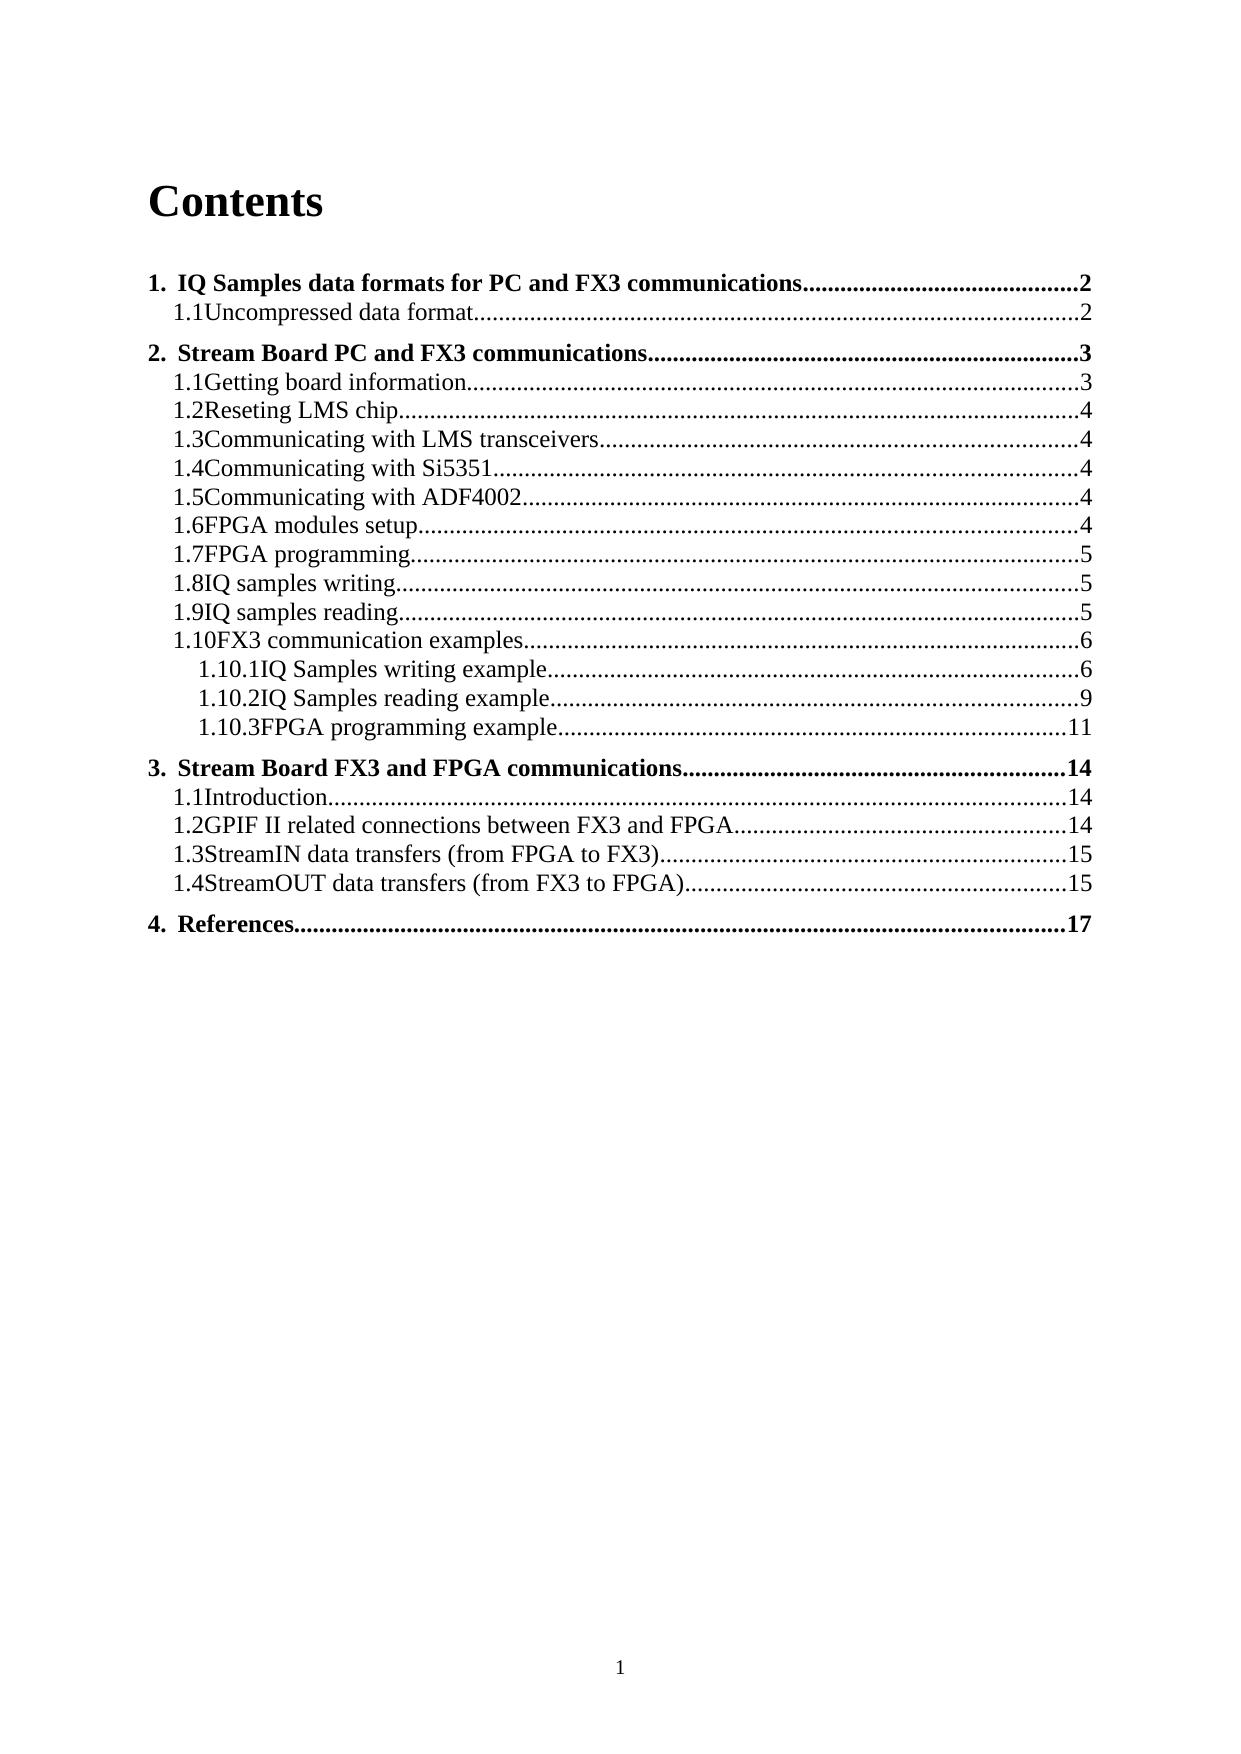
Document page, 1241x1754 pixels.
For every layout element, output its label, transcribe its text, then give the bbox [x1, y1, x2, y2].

text 1.9IQ samples reading 5 [173, 597, 1092, 626]
text 1.10.2IQ Samples reading example 9 [198, 683, 1092, 712]
text 1.1Introduction 14 [173, 782, 1092, 811]
text 1.5Communicating with ADF4002 4 [173, 482, 1092, 511]
text 1.10.3FPGA programming example 11 [198, 712, 1092, 741]
text 1.4Communicating with Si5351 4 [173, 453, 1092, 482]
text 1.3Communicating with LMS transceivers 4 [173, 424, 1092, 453]
text 1.4StreamOUT data transfers (from FX3 to FPGA) 15 [173, 868, 1092, 897]
list References 17 [148, 909, 1092, 938]
text 1.1Getting board information 3 [173, 367, 1092, 396]
text 1.2Reseting LMS chip 4 [173, 396, 1092, 424]
text 1.6FPGA modules setup 4 [173, 511, 1092, 539]
text 1.10FX3 communication examples 6 [173, 626, 1092, 654]
text 1.2GPIF II related connections between FX3 and FPGA 14 [173, 811, 1092, 839]
text 1.3StreamIN data transfers (from FPGA to FX3) 15 [173, 839, 1092, 868]
text 1.8IQ samples writing 5 [173, 568, 1092, 597]
list Stream Board PC and FX3 communications 3 [148, 338, 1092, 367]
text 1.7FPGA programming 5 [173, 539, 1092, 568]
text 1.10.1IQ Samples writing example 6 [198, 654, 1092, 683]
text 1.1Uncompressed data format 2 [173, 297, 1092, 326]
list IQ Samples data formats for PC and FX3 communications 2 [148, 268, 1092, 297]
list Stream Board FX3 and FPGA communications 14 [148, 753, 1092, 782]
text Contents [148, 174, 1092, 227]
